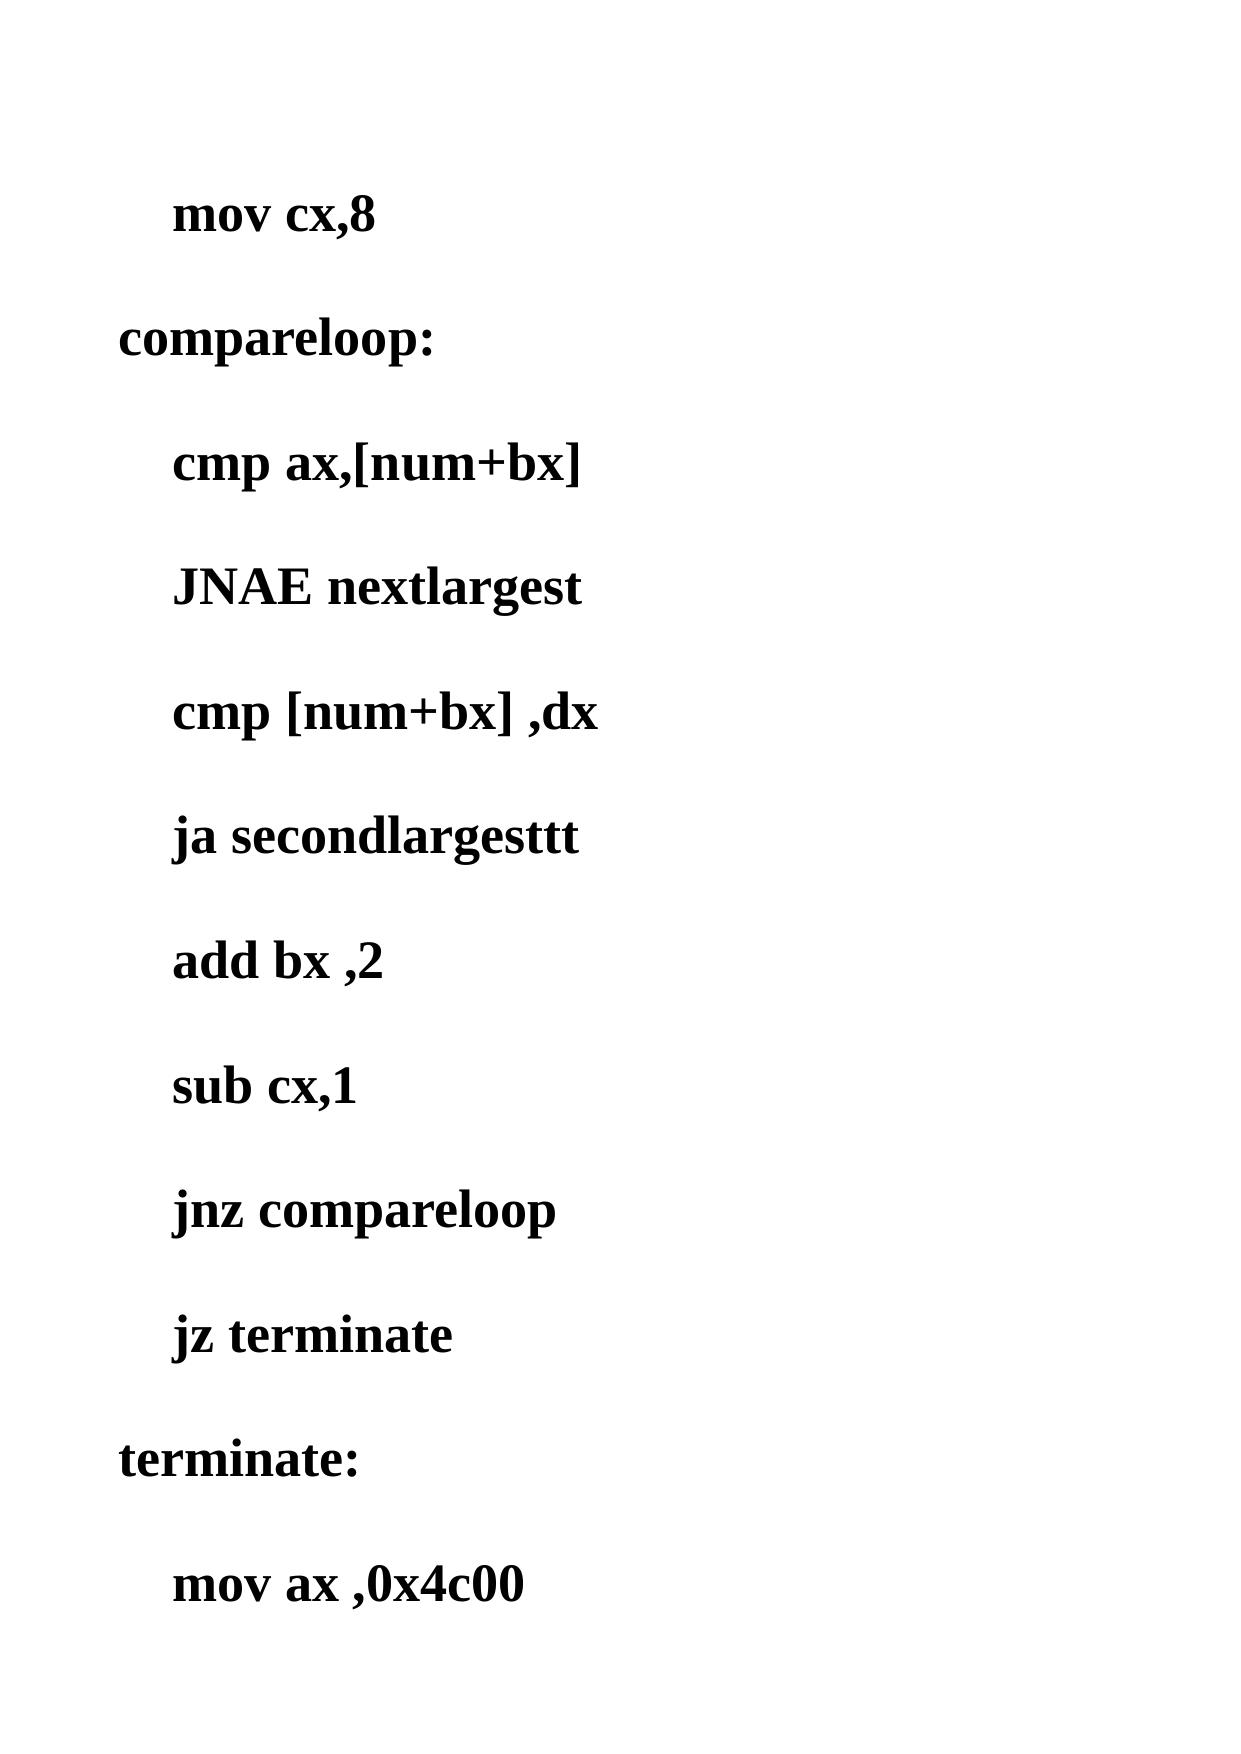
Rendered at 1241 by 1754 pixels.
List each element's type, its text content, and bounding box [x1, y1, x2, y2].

text add bx ,2 [118, 928, 1122, 990]
text cmp [num+bx] ,dx [118, 679, 1122, 741]
text terminate: [118, 1426, 1122, 1488]
text sub cx,1 [118, 1052, 1122, 1115]
text mov cx,8 [118, 180, 1122, 243]
text ja secondlargesttt [118, 803, 1122, 866]
text JNAE nextlargest [118, 554, 1122, 616]
text jnz compareloop [118, 1177, 1122, 1239]
text cmp ax,[num+bx] [118, 429, 1122, 492]
text mov ax ,0x4c00 [118, 1551, 1122, 1613]
text jz terminate [118, 1302, 1122, 1364]
text compareloop: [118, 305, 1122, 367]
